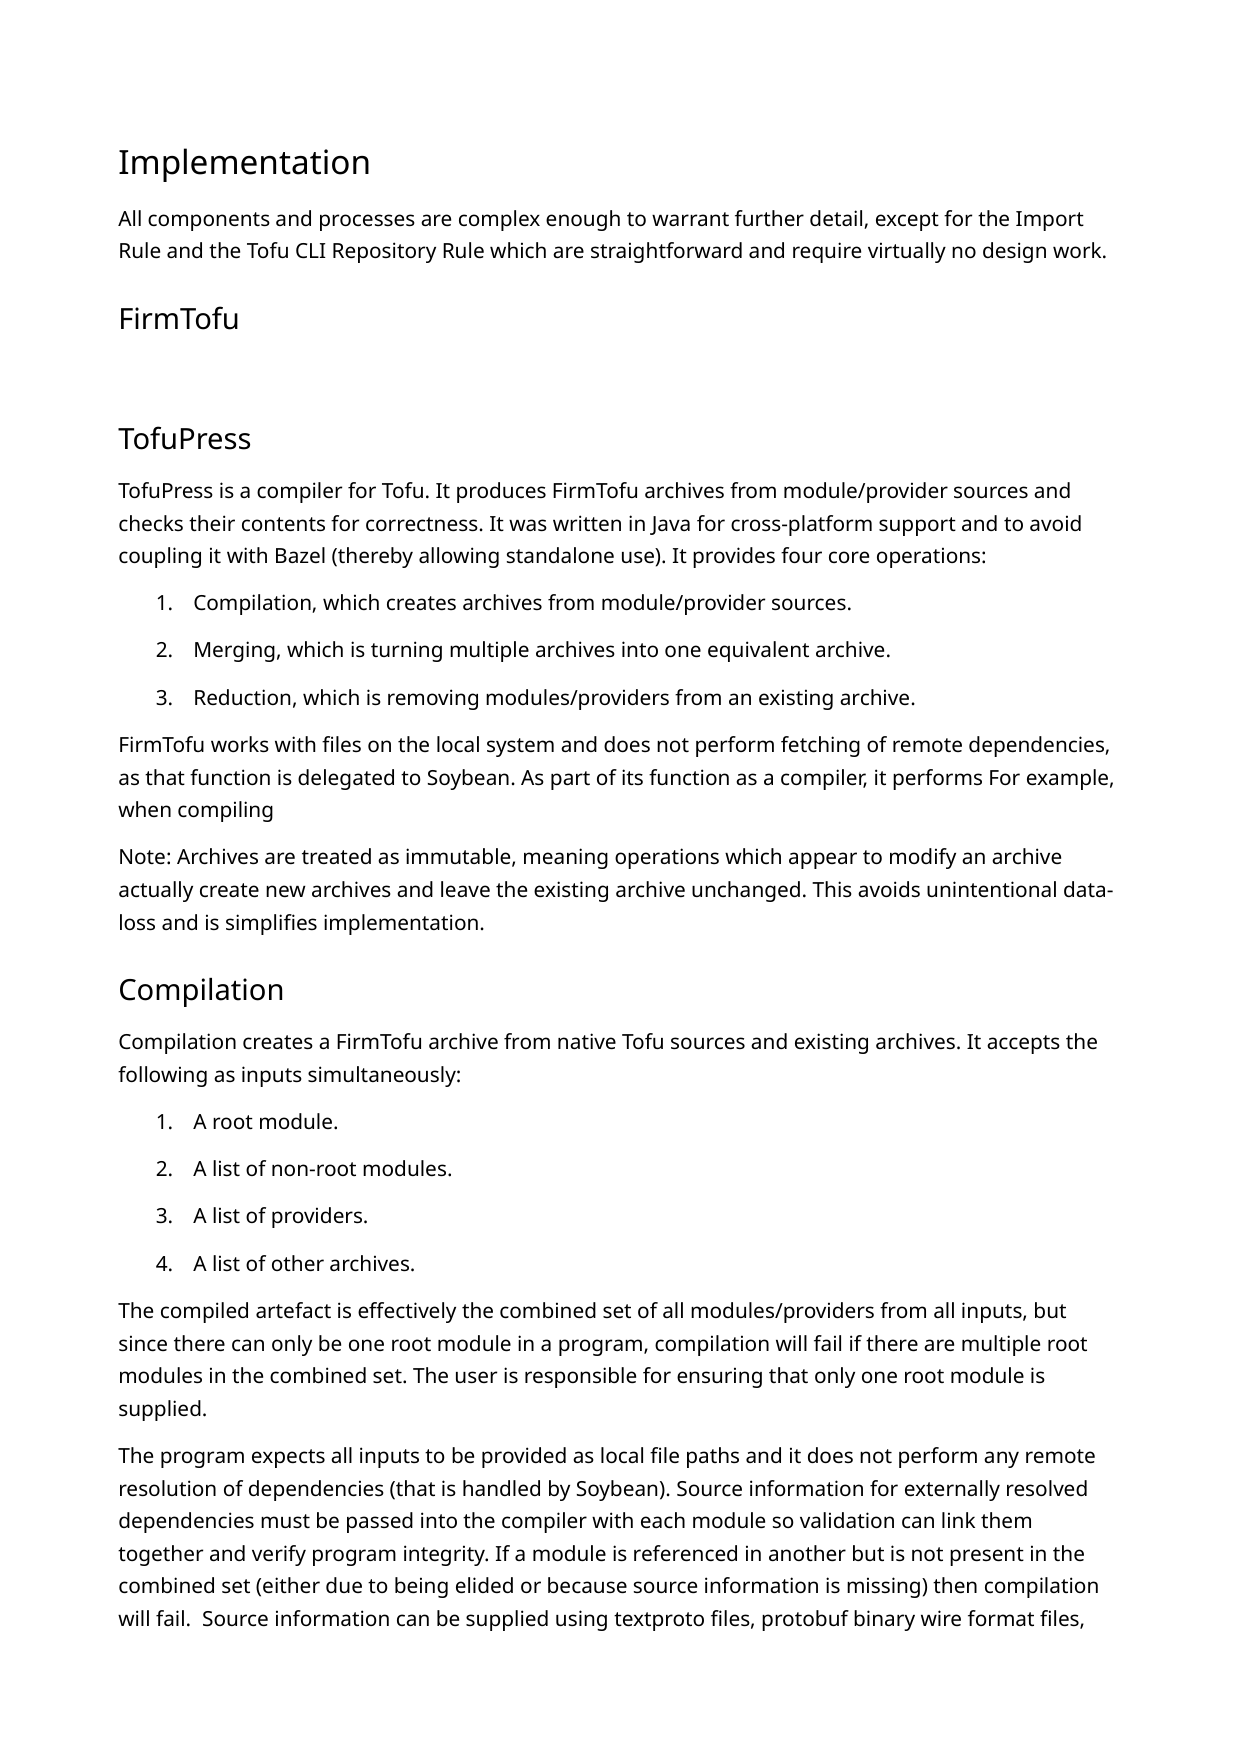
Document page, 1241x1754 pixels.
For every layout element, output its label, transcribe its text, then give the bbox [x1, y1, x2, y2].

text Note: Archives are treated as immutable, meaning operations which appear to modify an archive actually create new archives and leave the existing archive unchanged. This avoids unintentional data-loss and is simplifies implementation. [118, 842, 1122, 936]
text The compiled artefact is effectively the combined set of all modules/providers from all inputs, but since there can only be one root module in a program, compilation will fail if there are multiple root modules in the combined set. The user is responsible for ensuring that only one root module is supplied. [118, 1296, 1122, 1422]
list A root module. [156, 1107, 1122, 1136]
text The program expects all inputs to be provided as local file paths and it does not perform any remote resolution of dependencies (that is handled by Soybean). Source information for externally resolved dependencies must be passed into the compiler with each module so validation can link them together and verify program integrity. If a module is referenced in another but is not present in the combined set (either due to being elided or because source information is missing) then compilation will fail. Source information can be supplied using textproto files, protobuf binary wire format files, [118, 1441, 1122, 1632]
subtitle Implementation [118, 139, 1122, 184]
text Compilation creates a FirmTofu archive from native Tofu sources and existing archives. It accepts the following as inputs simultaneously: [118, 1027, 1122, 1088]
text All components and processes are complex enough to warrant further detail, except for the Import Rule and the Tofu CLI Repository Rule which are straightforward and require virtually no design work. [118, 204, 1122, 265]
list A list of non-root modules. [156, 1154, 1122, 1183]
subtitle FirmTofu [118, 298, 1122, 338]
subtitle TofuPress [118, 418, 1122, 458]
list Reduction, which is removing modules/providers from an existing archive. [156, 683, 1122, 711]
text FirmTofu works with files on the local system and does not perform fetching of remote dependencies, as that function is delegated to Soybean. As part of its function as a compiler, it performs For example, when compiling [118, 730, 1122, 824]
list A list of providers. [156, 1202, 1122, 1230]
text TofuPress is a compiler for Tofu. It produces FirmTofu archives from module/provider sources and checks their contents for correctness. It was written in Java for cross-platform support and to avoid coupling it with Bazel (thereby allowing standalone use). It provides four core operations: [118, 476, 1122, 570]
subtitle Compilation [118, 969, 1122, 1009]
list A list of other archives. [156, 1249, 1122, 1277]
list Compilation, which creates archives from module/provider sources. [156, 588, 1122, 617]
list Merging, which is turning multiple archives into one equivalent archive. [156, 636, 1122, 664]
